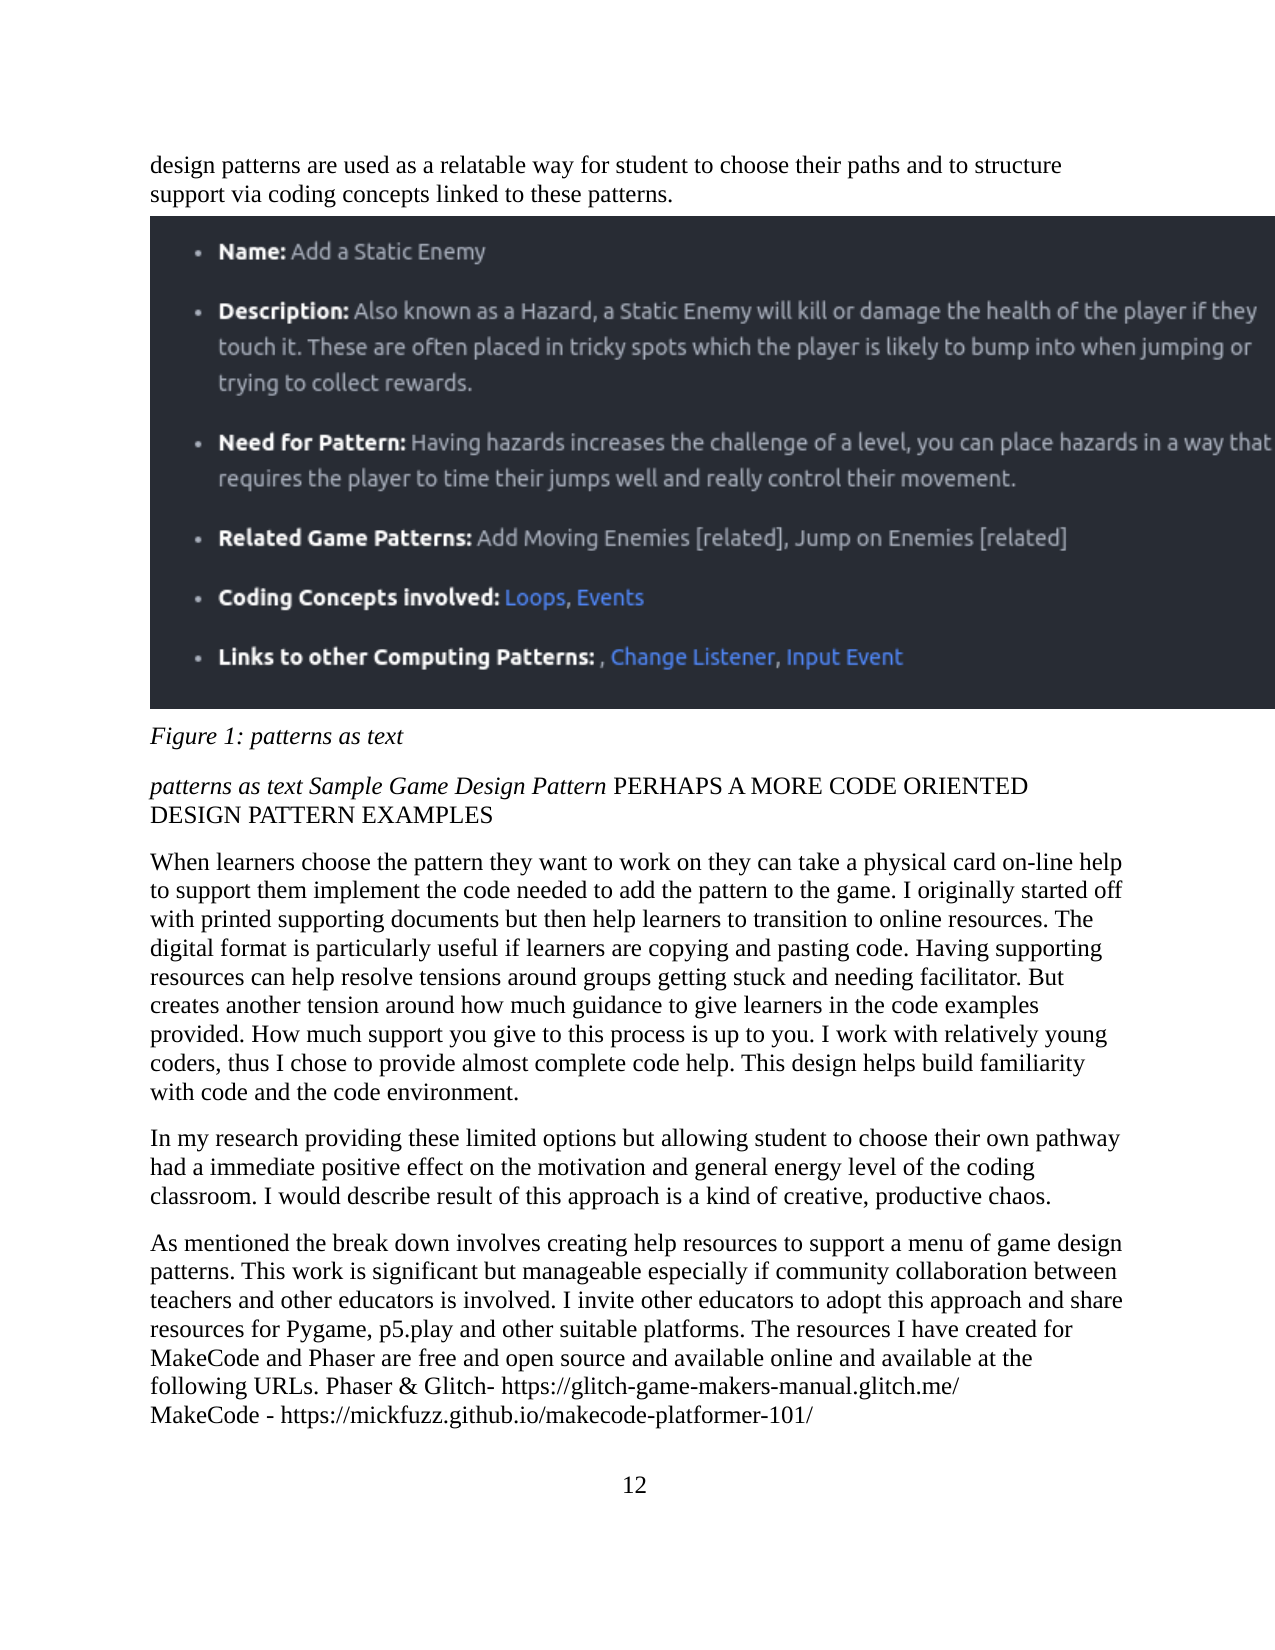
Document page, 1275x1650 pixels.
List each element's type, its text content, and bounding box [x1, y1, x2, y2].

text patterns as text Sample Game Design Pattern PERHAPS A MORE CODE ORIENTED DESIGN PATTERN EXAMPLES [150, 771, 1125, 829]
text design patterns are used as a relatable way for student to choose their paths and to structure support via coding concepts linked to these patterns. [150, 150, 1125, 207]
text Figure 1: patterns as text [150, 721, 1125, 750]
picture [150, 216, 1275, 709]
text As mentioned the break down involves creating help resources to support a menu of game design patterns. This work is significant but manageable especially if community collaboration between teachers and other educators is involved. I invite other educators to adopt this approach and share resources for Pygame, p5.play and other suitable platforms. The resources I have created for MakeCode and Phaser are free and open source and available online and available at the following URLs. Phaser & Glitch- https://glitch-game-makers-manual.glitch.me/ MakeCode - https://mickfuzz.github.io/makecode-platformer-101/ [150, 1228, 1125, 1429]
text When learners choose the pattern they want to work on they can take a physical card on-line help to support them implement the code needed to add the pattern to the game. I originally started off with printed supporting documents but then help learners to transition to online resources. The digital format is particularly useful if learners are copying and pasting code. Having supporting resources can help resolve tensions around groups getting stuck and needing facilitator. But creates another tension around how much guidance to give learners in the code examples provided. How much support you give to this process is up to you. I work with relatively young coders, thus I chose to provide almost complete code help. This design helps build familiarity with code and the code environment. [150, 847, 1125, 1106]
text In my research providing these limited options but allowing student to choose their own pathway had a immediate positive effect on the motivation and general energy level of the coding classroom. I would describe result of this approach is a kind of creative, productive chaos. [150, 1123, 1125, 1210]
